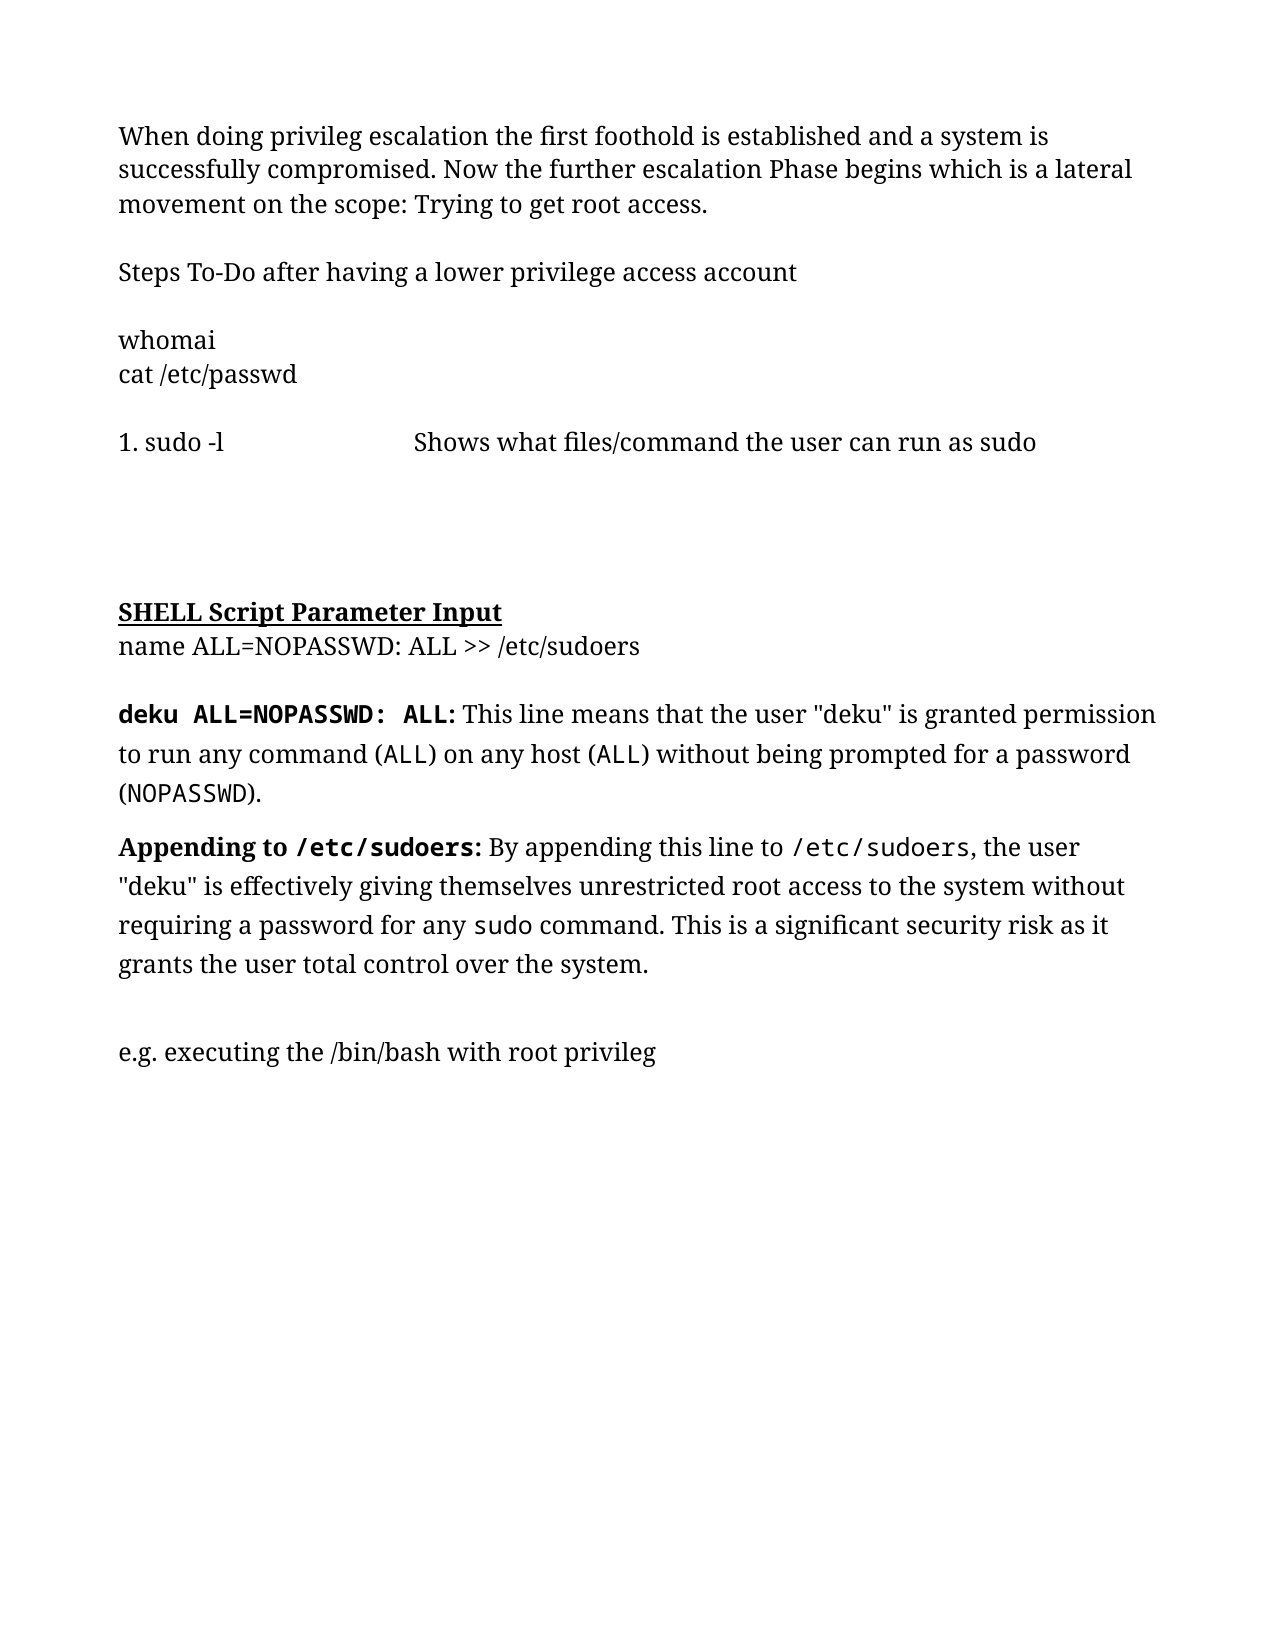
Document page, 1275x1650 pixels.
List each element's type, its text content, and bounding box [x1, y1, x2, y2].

text e.g. executing the /bin/bash with root privileg [118, 1034, 1157, 1069]
text whomai [118, 322, 1157, 357]
text SHELL Script Parameter Input [118, 595, 1157, 629]
text deku ALL=NOPASSWD: ALL: This line means that the user "deku" is granted permission to run any command (ALL) on any host (ALL) without being prompted for a password (NOPASSWD). [118, 697, 1157, 809]
text cat /etc/passwd [118, 357, 1157, 391]
text Steps To-Do after having a lower privilege access account [118, 254, 1157, 288]
text name ALL=NOPASSWD: ALL >> /etc/sudoers [118, 629, 1157, 663]
text 1. sudo -l Shows what files/command the user can run as sudo [118, 425, 1157, 459]
text When doing privileg escalation the first foothold is established and a system is successfully compromised. Now the further escalation Phase begins which is a lateral movement on the scope: Trying to get root access. [118, 118, 1157, 220]
text Appending to /etc/sudoers: By appending this line to /etc/sudoers, the user "deku" is effectively giving themselves unrestricted root access to the system without requiring a password for any sudo command. This is a significant security risk as it grants the user total control over the system. [118, 829, 1157, 981]
